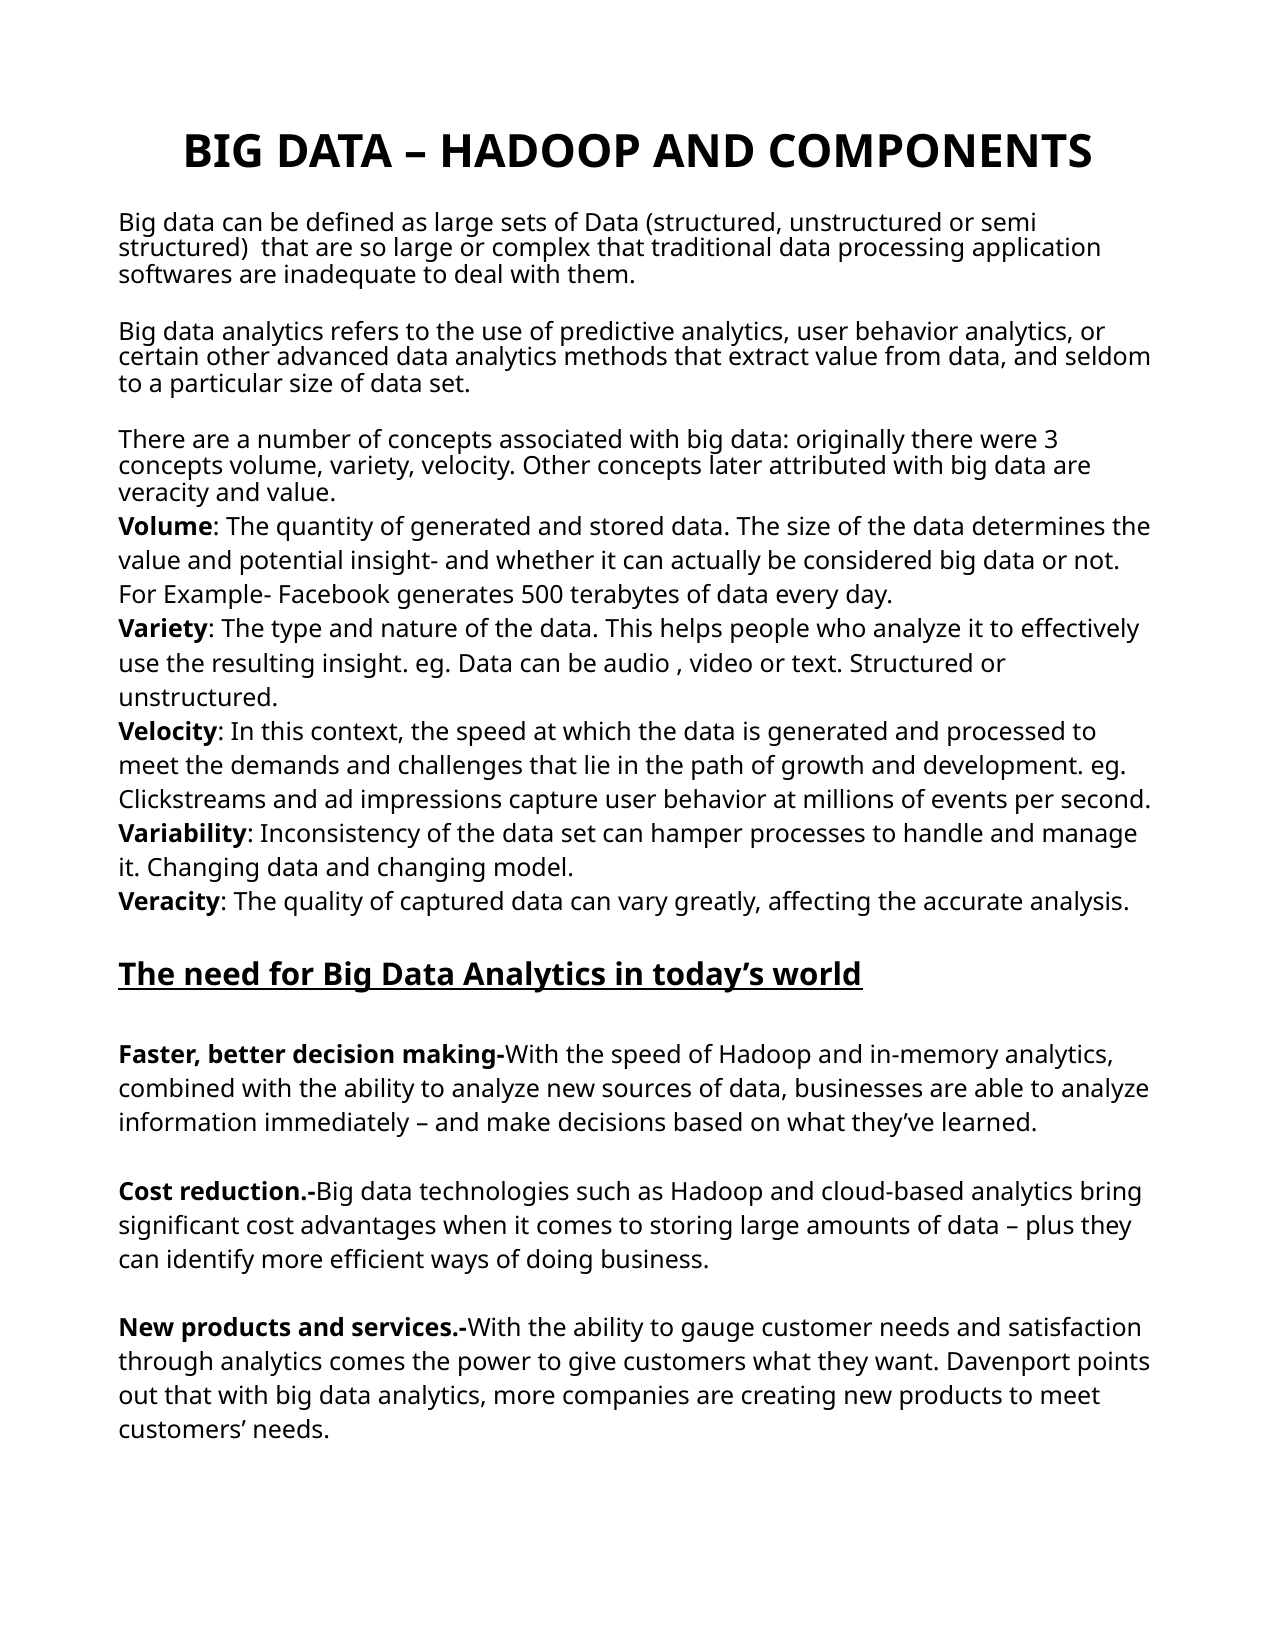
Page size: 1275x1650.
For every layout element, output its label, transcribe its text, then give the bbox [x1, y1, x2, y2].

text Veracity: The quality of captured data can vary greatly, affecting the accurate analysis. [118, 884, 1157, 918]
text BIG DATA – HADOOP AND COMPONENTS [118, 118, 1157, 181]
text Faster, better decision making-With the speed of Hadoop and in-memory analytics, combined with the ability to analyze new sources of data, businesses are able to analyze information immediately – and make decisions based on what they’ve learned. [118, 1037, 1157, 1139]
text Variability: Inconsistency of the data set can hamper processes to handle and manage it. Changing data and changing model. [118, 816, 1157, 884]
text Variety: The type and nature of the data. This helps people who analyze it to effectively use the resulting insight. eg. Data can be audio , video or text. Structured or unstructured. [118, 611, 1157, 713]
text Cost reduction.-Big data technologies such as Hadoop and cloud-based analytics bring significant cost advantages when it comes to storing large amounts of data – plus they can identify more efficient ways of doing business. [118, 1173, 1157, 1275]
text Big data analytics refers to the use of predictive analytics, user behavior analytics, or certain other advanced data analytics methods that extract value from data, and seldom to a particular size of data set. [118, 318, 1157, 400]
text Volume: The quantity of generated and stored data. The size of the data determines the value and potential insight- and whether it can actually be considered big data or not. For Example- Facebook generates 500 terabytes of data every day. [118, 509, 1157, 611]
text Big data can be defined as large sets of Data (structured, unstructured or semi structured) that are so large or complex that traditional data processing application softwares are inadequate to deal with them. [118, 209, 1157, 291]
text Velocity: In this context, the speed at which the data is generated and processed to meet the demands and challenges that lie in the path of growth and development. eg. Clickstreams and ad impressions capture user behavior at millions of events per second. [118, 713, 1157, 816]
text The need for Big Data Analytics in today’s world [118, 952, 1157, 994]
text New products and services.-With the ability to gauge customer needs and satisfaction through analytics comes the power to give customers what they want. Davenport points out that with big data analytics, more companies are creating new products to meet customers’ needs. [118, 1309, 1157, 1446]
text There are a number of concepts associated with big data: originally there were 3 concepts volume, variety, velocity. Other concepts later attributed with big data are veracity and value. [118, 427, 1157, 509]
